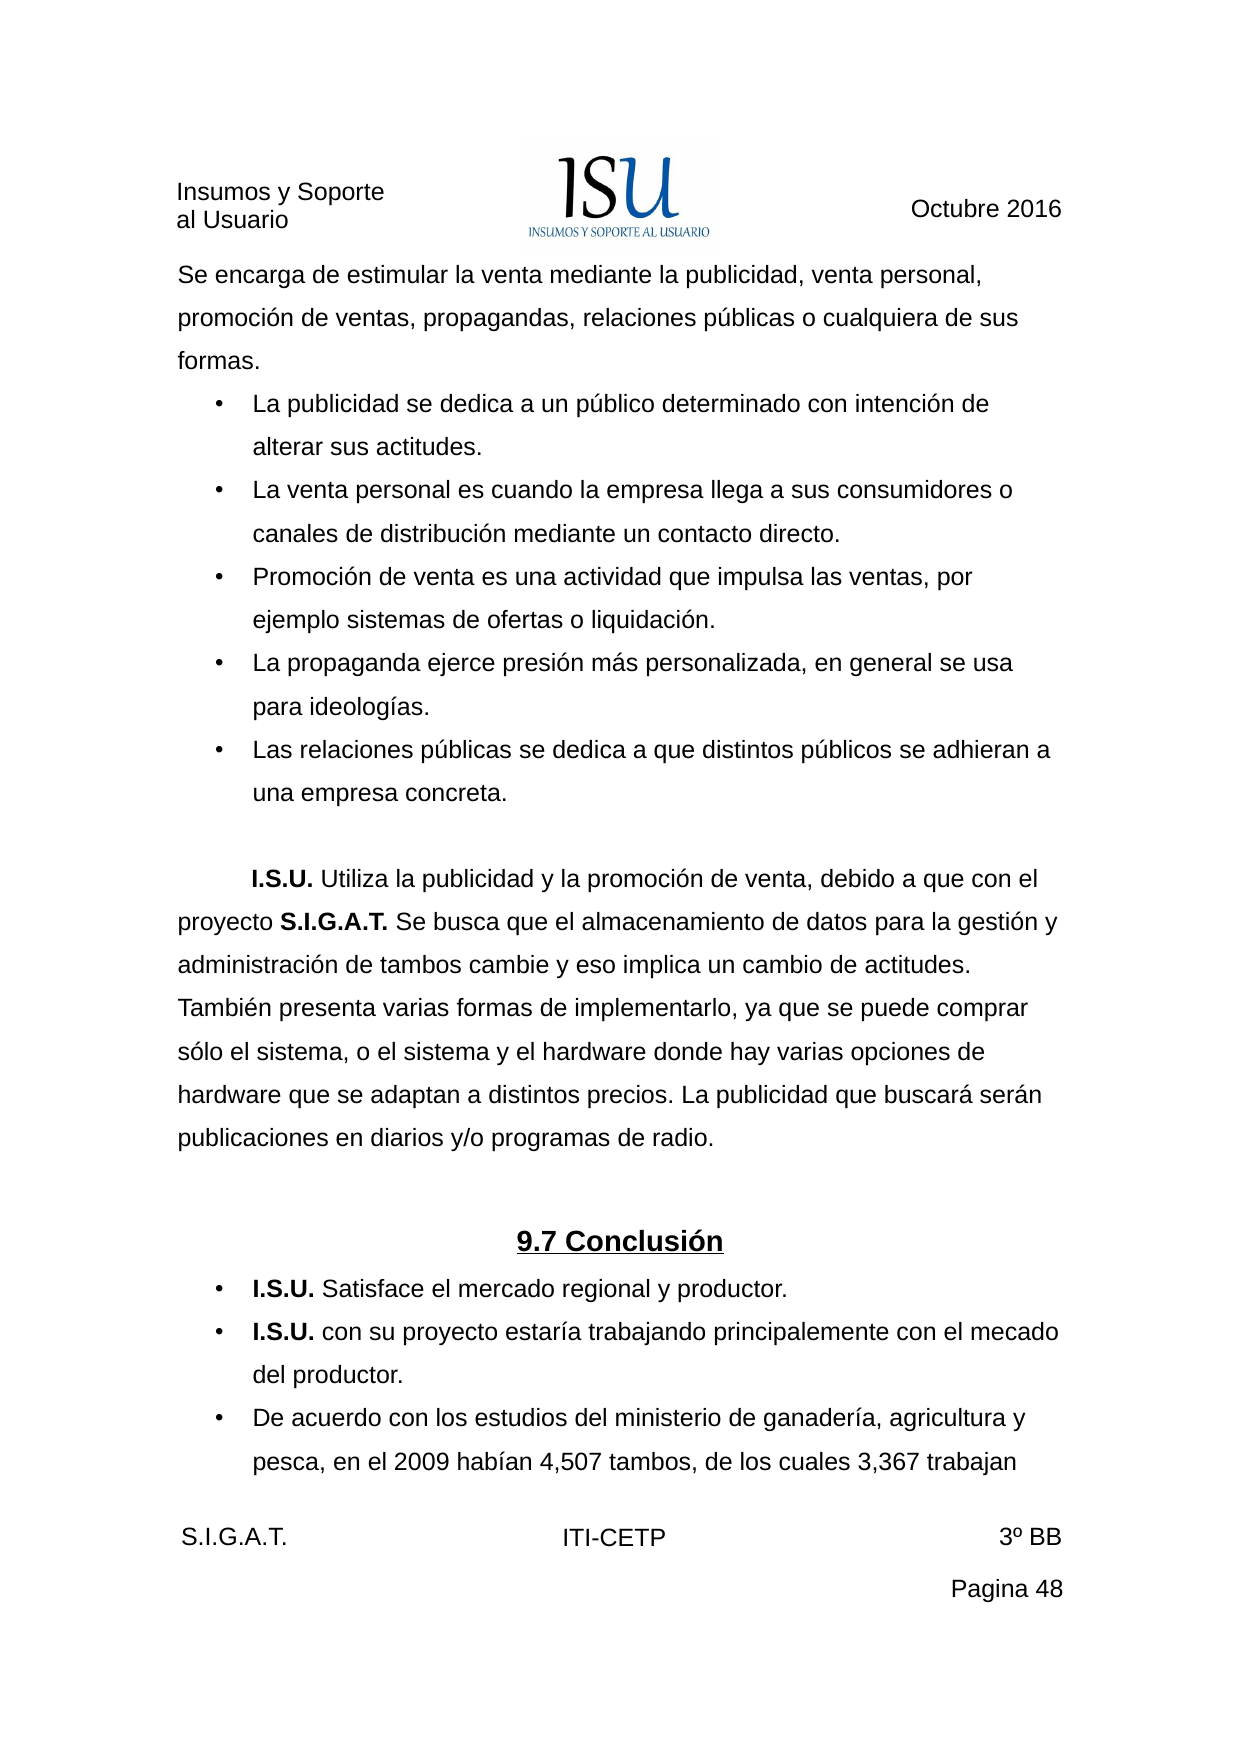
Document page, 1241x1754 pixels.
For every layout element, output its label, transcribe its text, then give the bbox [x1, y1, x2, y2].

text 9.7 Conclusión [177, 1223, 1063, 1257]
list I.S.U. con su proyecto estaría trabajando principalemente con el mecado del productor. [215, 1317, 1063, 1389]
list Promoción de venta es una actividad que impulsa las ventas, por ejemplo sistemas de ofertas o liquidación. [215, 562, 1063, 634]
text Se encarga de estimular la venta mediante la publicidad, venta personal, promoción de ventas, propagandas, relaciones públicas o cualquiera de sus formas. [177, 260, 1063, 375]
list De acuerdo con los estudios del ministerio de ganadería, agricultura y pesca, en el 2009 habían 4,507 tambos, de los cuales 3,367 trabajan [215, 1403, 1063, 1475]
list I.S.U. Satisface el mercado regional y productor. [215, 1274, 1063, 1303]
list La propaganda ejerce presión más personalizada, en general se usa para ideologías. [215, 648, 1063, 720]
picture [517, 138, 723, 252]
text I.S.U. Utiliza la publicidad y la promoción de venta, debido a que con el proyecto S.I.G.A.T. Se busca que el almacenamiento de datos para la gestión y administración de tambos cambie y eso implica un cambio de actitudes. También presenta varias formas de implementarlo, ya que se puede comprar sólo el sistema, o el sistema y el hardware donde hay varias opciones de hardware que se adaptan a distintos precios. La publicidad que buscará serán publicaciones en diarios y/o programas de radio. [177, 864, 1063, 1152]
list Las relaciones públicas se dedica a que distintos públicos se adhieran a una empresa concreta. [215, 734, 1063, 807]
list La publicidad se dedica a un público determinado con intención de alterar sus actitudes. [215, 389, 1063, 461]
list La venta personal es cuando la empresa llega a sus consumidores o canales de distribución mediante un contacto directo. [215, 476, 1063, 547]
